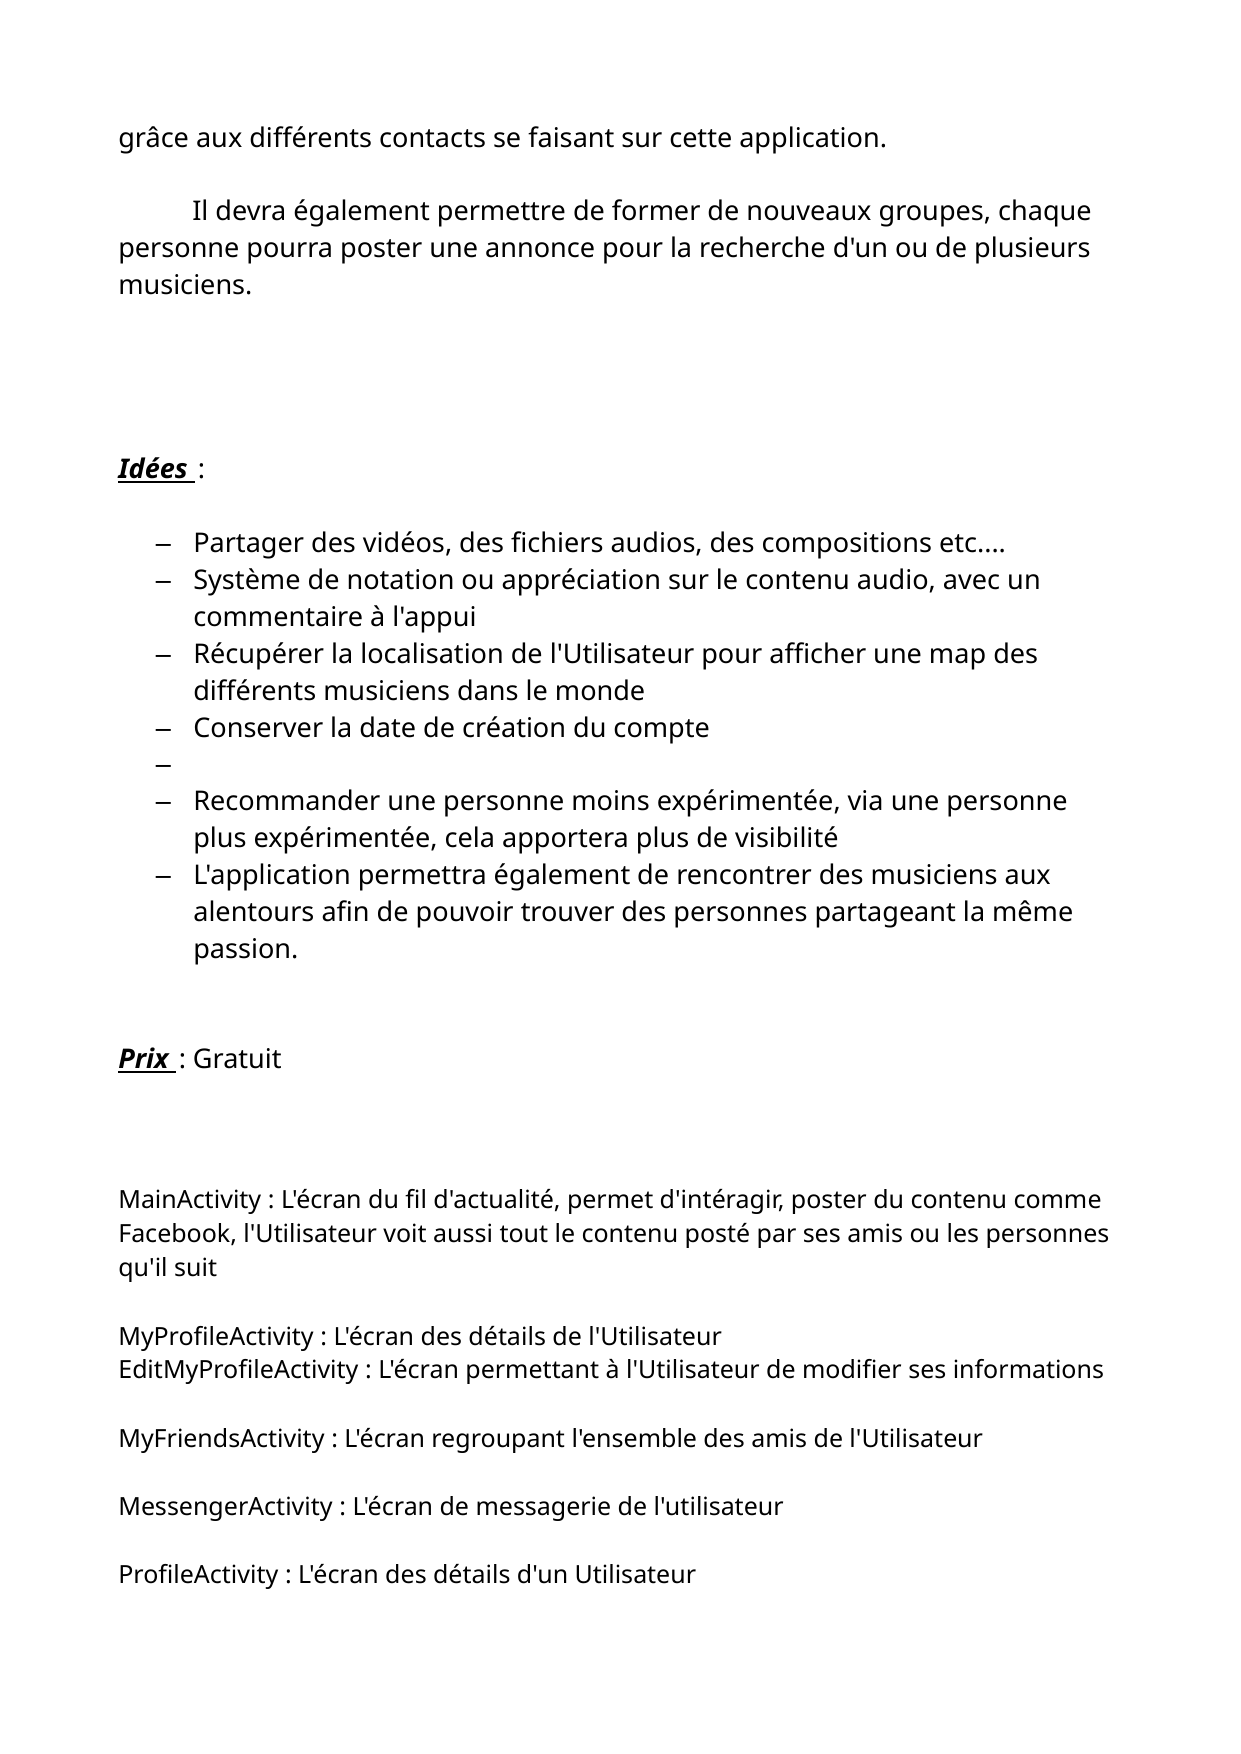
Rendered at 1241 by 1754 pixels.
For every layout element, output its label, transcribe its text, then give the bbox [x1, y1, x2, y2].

text Idées : [118, 450, 1122, 487]
list Conserver la date de création du compte [156, 708, 1122, 745]
text EditMyProfileActivity : L'écran permettant à l'Utilisateur de modifier ses informations [118, 1352, 1122, 1386]
text ProfileActivity : L'écran des détails d'un Utilisateur [118, 1557, 1122, 1591]
list Système de notation ou appréciation sur le contenu audio, avec un commentaire à l'appui [156, 561, 1122, 634]
list Partager des vidéos, des fichiers audios, des compositions etc.... [156, 524, 1122, 561]
text MyProfileActivity : L'écran des détails de l'Utilisateur [118, 1318, 1122, 1352]
text MainActivity : L'écran du fil d'actualité, permet d'intéragir, poster du contenu comme Facebook, l'Utilisateur voit aussi tout le contenu posté par ses amis ou les personnes qu'il suit [118, 1182, 1122, 1284]
text MyFriendsActivity : L'écran regroupant l'ensemble des amis de l'Utilisateur [118, 1420, 1122, 1454]
text Prix : Gratuit [118, 1040, 1122, 1077]
text MessengerActivity : L'écran de messagerie de l'utilisateur [118, 1488, 1122, 1522]
text grâce aux différents contacts se faisant sur cette application. [118, 118, 1122, 155]
text Il devra également permettre de former de nouveaux groupes, chaque personne pourra poster une annonce pour la recherche d'un ou de plusieurs musiciens. [118, 192, 1122, 302]
list Récupérer la localisation de l'Utilisateur pour afficher une map des différents musiciens dans le monde [156, 634, 1122, 708]
list Recommander une personne moins expérimentée, via une personne plus expérimentée, cela apportera plus de visibilité [156, 782, 1122, 856]
list L'application permettra également de rencontrer des musiciens aux alentours afin de pouvoir trouver des personnes partageant la même passion. [156, 856, 1122, 966]
